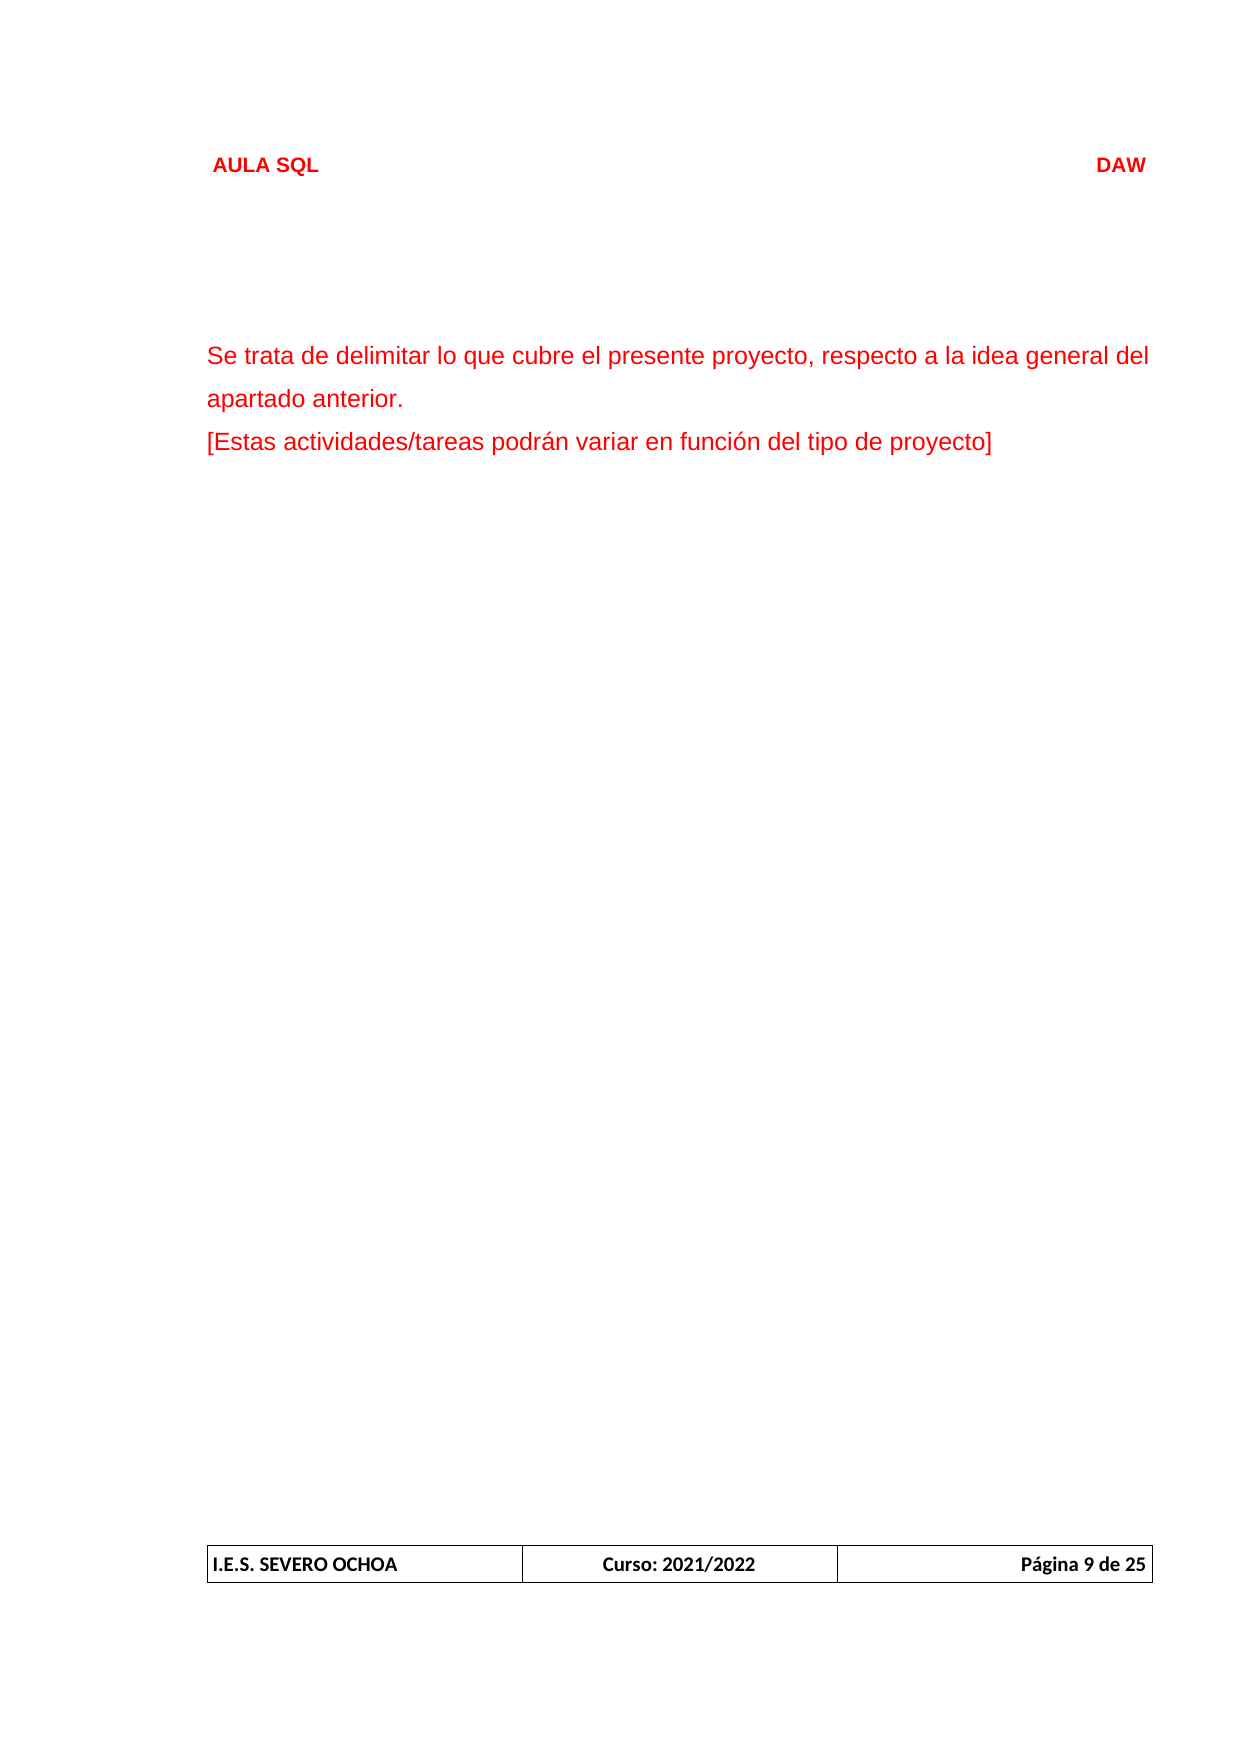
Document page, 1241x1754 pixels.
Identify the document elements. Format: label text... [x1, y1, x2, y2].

text Se trata de delimitar lo que cubre el presente proyecto, respecto a la idea general del apartado anterior. [207, 341, 1152, 413]
text [Estas actividades/tareas podrán variar en función del tipo de proyecto] [207, 427, 1152, 456]
